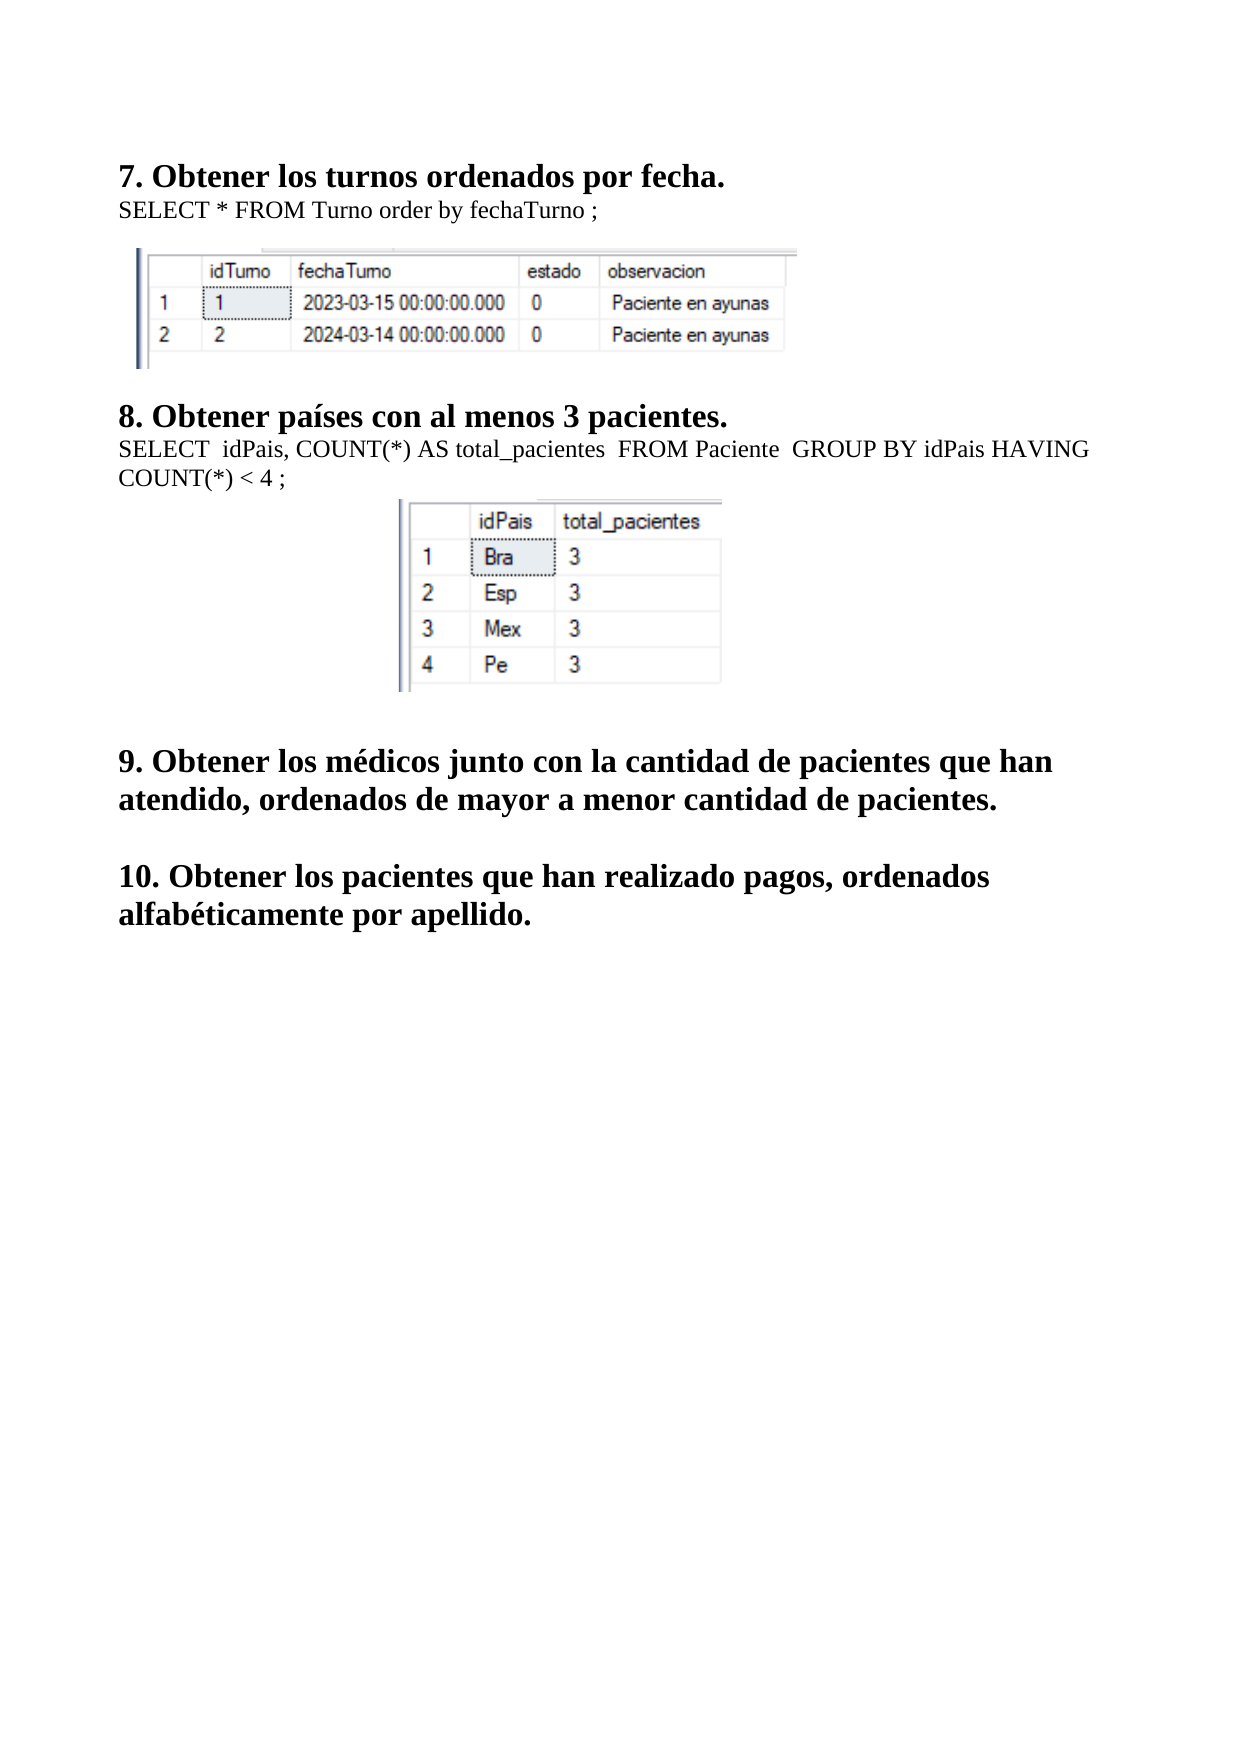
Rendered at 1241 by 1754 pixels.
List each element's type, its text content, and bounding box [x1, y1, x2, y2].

text SELECT * FROM Turno order by fechaTurno ; [118, 195, 1122, 223]
picture [136, 248, 797, 369]
text 7. Obtener los turnos ordenados por fecha. [118, 156, 1122, 195]
text 8. Obtener países con al menos 3 pacientes. [118, 396, 1122, 434]
text 9. Obtener los médicos junto con la cantidad de pacientes que han atendido, ordenados de mayor a menor cantidad de pacientes. [118, 741, 1122, 818]
text SELECT idPais, COUNT(*) AS total_pacientes FROM Paciente GROUP BY idPais HAVING COUNT(*) < 4 ; [118, 434, 1122, 492]
picture [398, 499, 722, 692]
text 10. Obtener los pacientes que han realizado pagos, ordenados alfabéticamente por apellido. [118, 856, 1122, 933]
